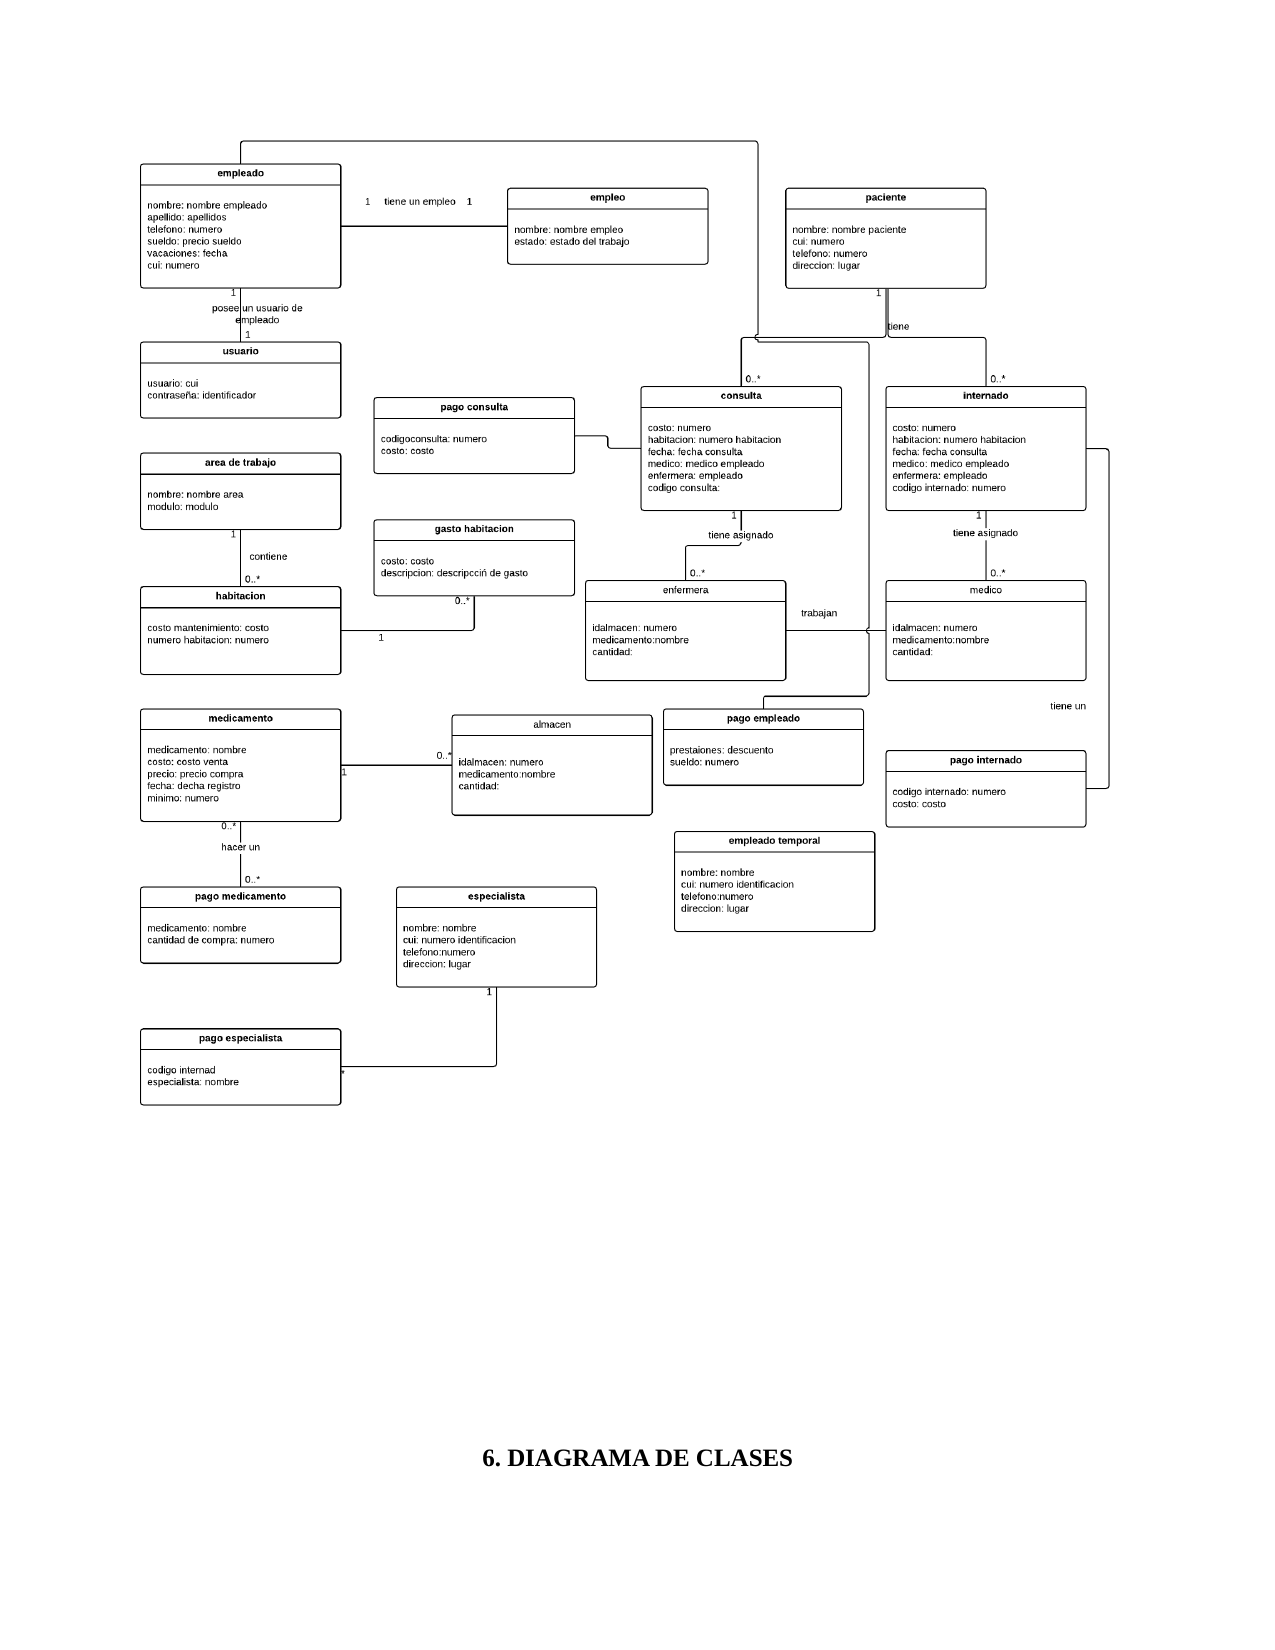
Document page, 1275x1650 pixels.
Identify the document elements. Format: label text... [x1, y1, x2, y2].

text 6. DIAGRAMA DE CLASES [118, 1443, 1157, 1472]
picture [118, 118, 1157, 1127]
